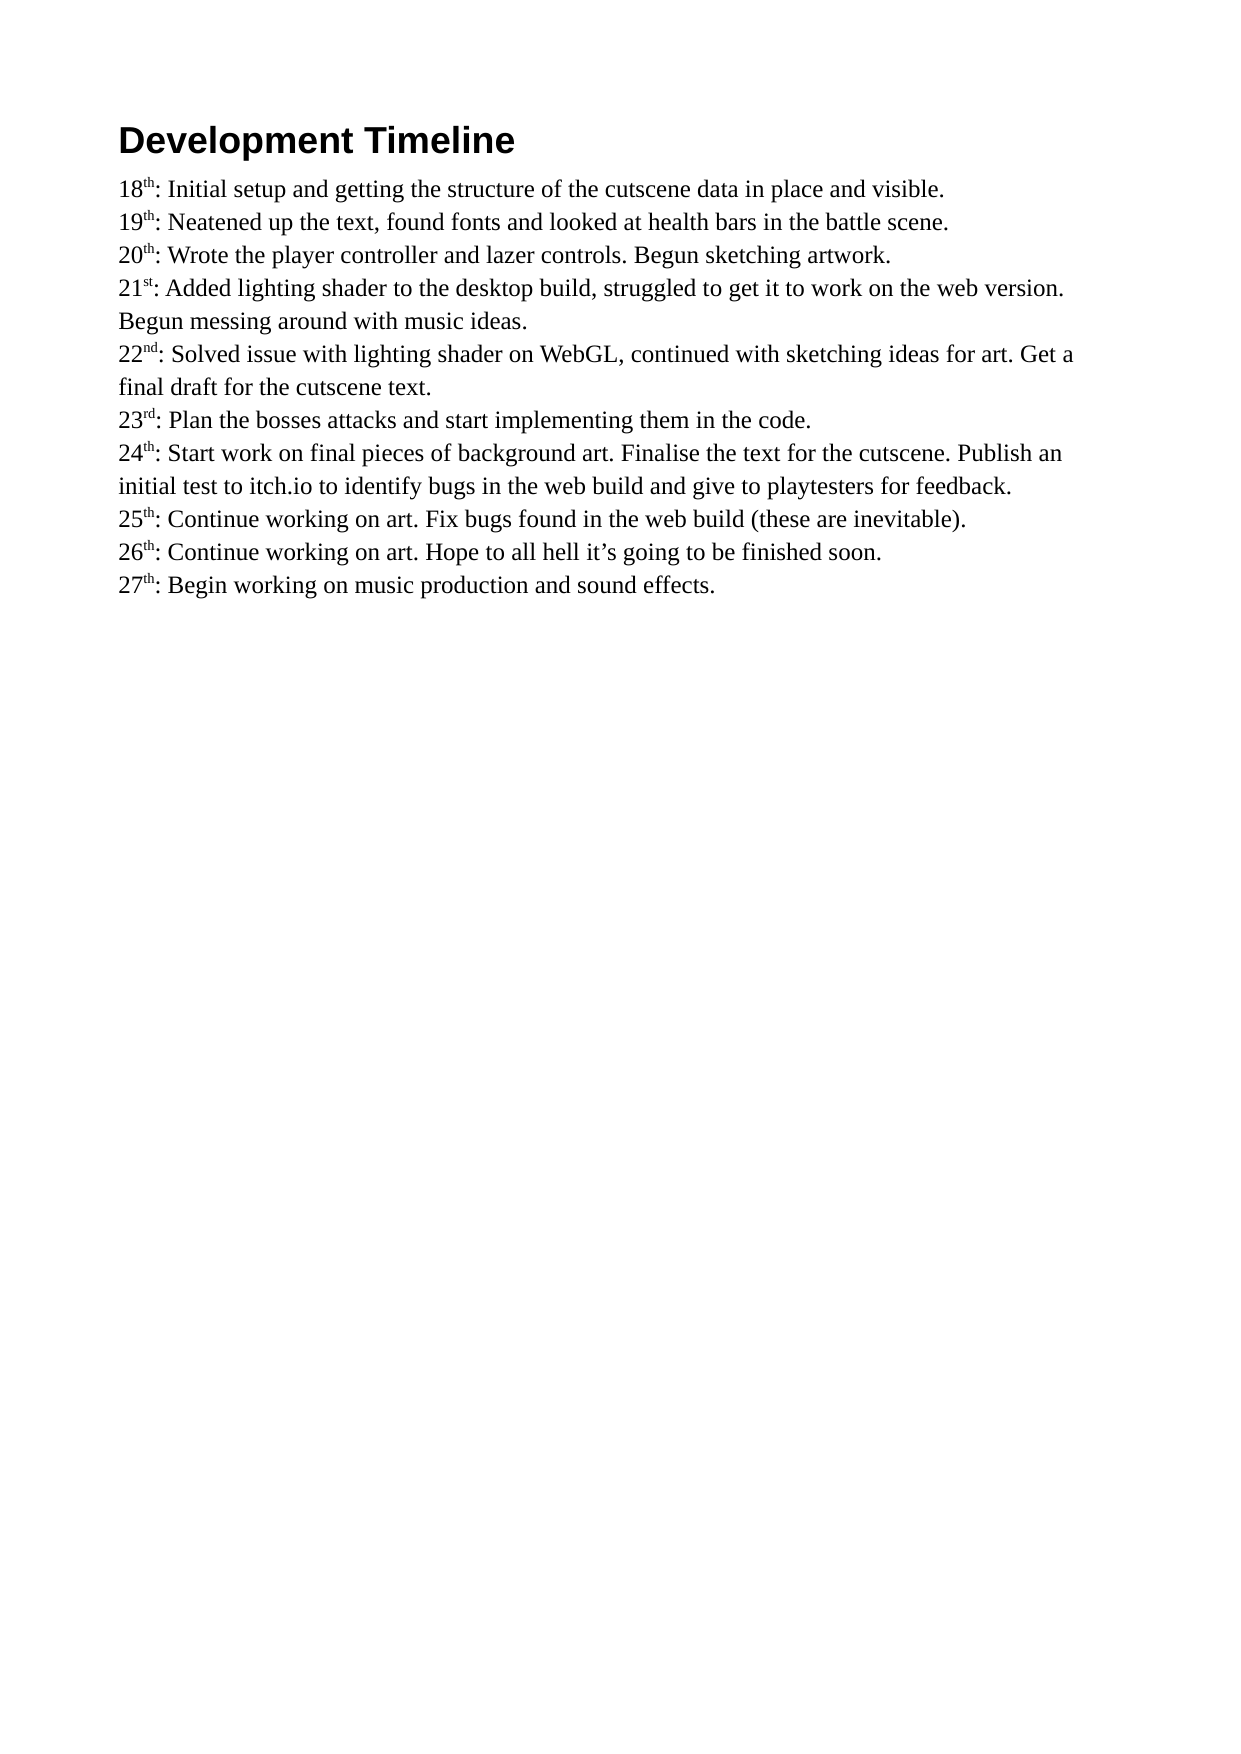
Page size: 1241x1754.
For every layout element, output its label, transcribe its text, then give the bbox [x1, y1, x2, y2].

text 18th: Initial setup and getting the structure of the cutscene data in place and visible. 19th: Neatened up the text, found fonts and looked at health bars in the battle scene. 20th: Wrote the player controller and lazer controls. Begun sketching artwork. 21st: Added lighting shader to the desktop build, struggled to get it to work on the web version. Begun messing around with music ideas. 22nd: Solved issue with lighting shader on WebGL, continued with sketching ideas for art. Get a final draft for the cutscene text. 23rd: Plan the bosses attacks and start implementing them in the code. 24th: Start work on final pieces of background art. Finalise the text for the cutscene. Publish an initial test to itch.io to identify bugs in the web build and give to playtesters for feedback. 25th: Continue working on art. Fix bugs found in the web build (these are inevitable). 26th: Continue working on art. Hope to all hell it’s going to be finished soon. 27th: Begin working on music production and sound effects. [118, 174, 1122, 599]
subtitle Development Timeline [118, 118, 1122, 161]
